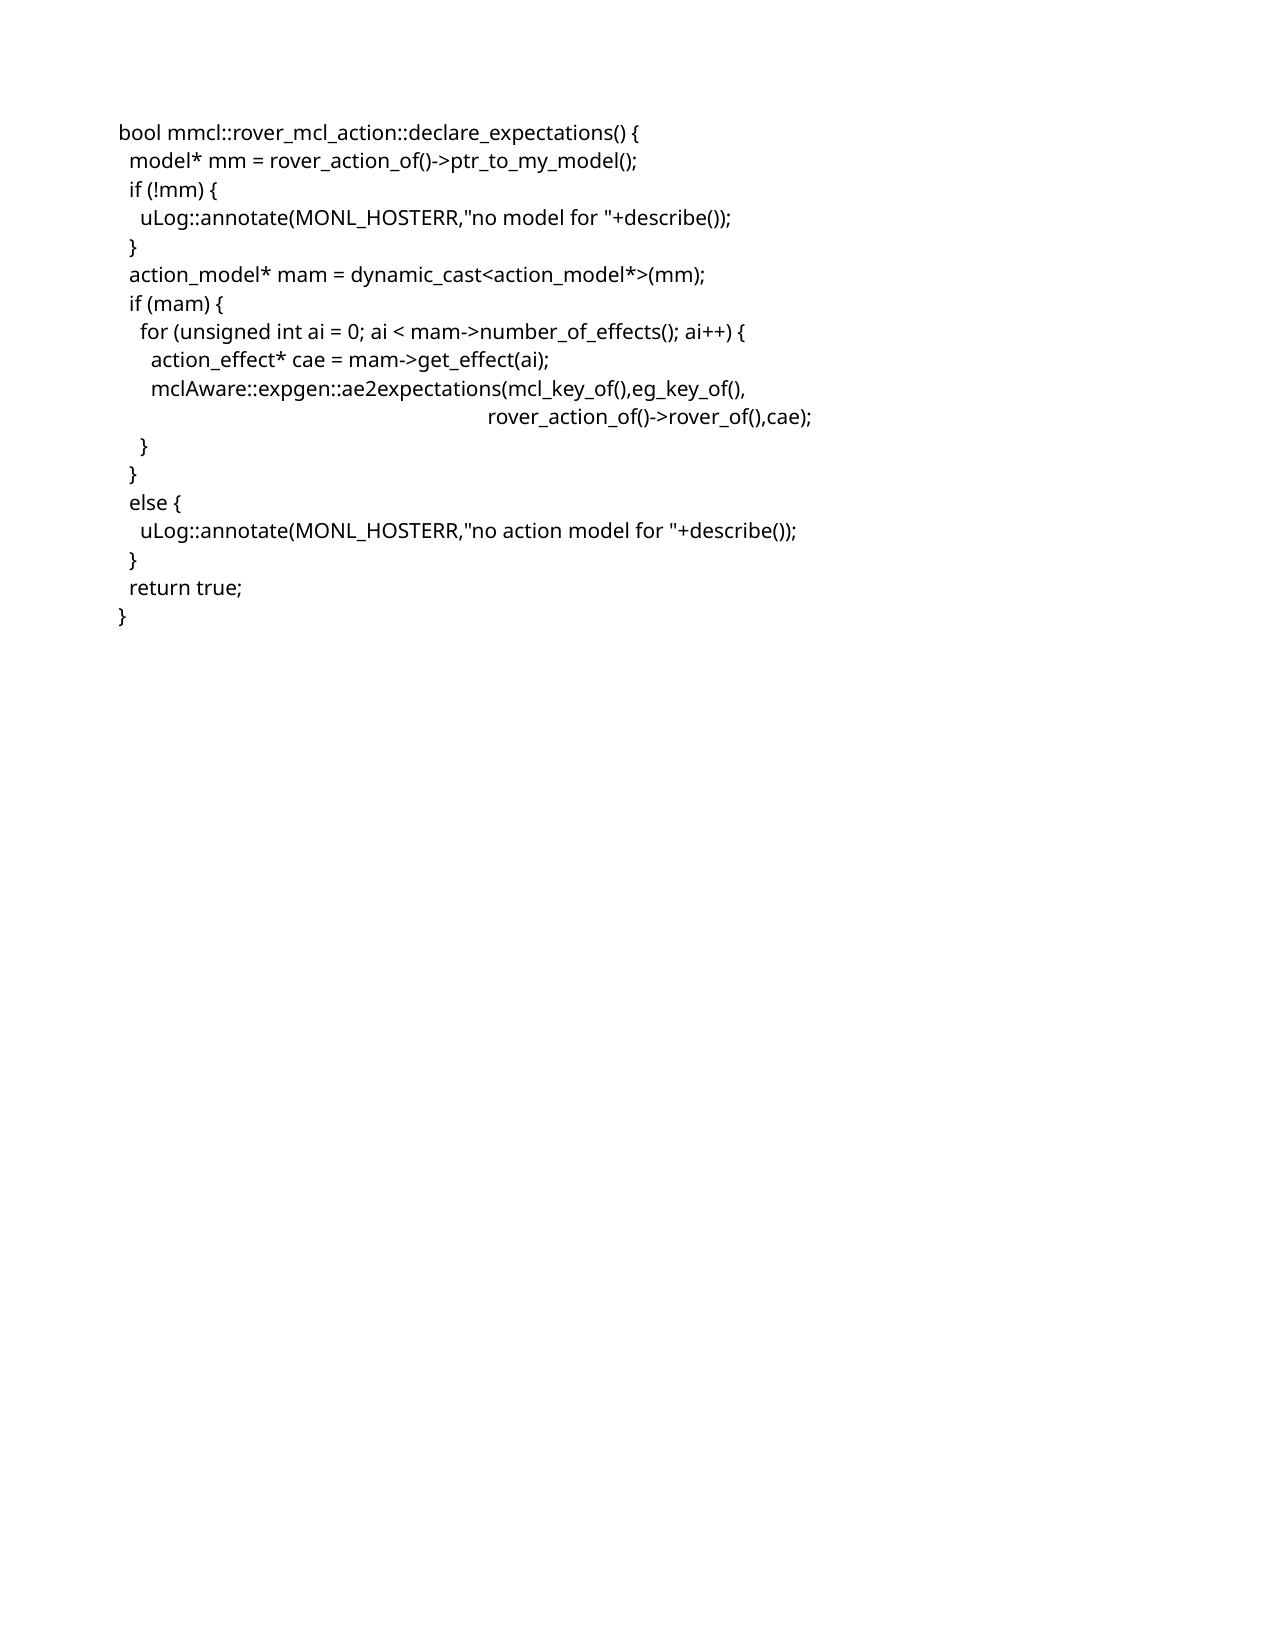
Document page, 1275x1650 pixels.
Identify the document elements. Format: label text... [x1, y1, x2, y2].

text } [118, 431, 1157, 459]
text } [118, 602, 1157, 630]
text for (unsigned int ai = 0; ai < mam->number_of_effects(); ai++) { [118, 317, 1157, 346]
text } [118, 232, 1157, 260]
text action_model* mam = dynamic_cast<action_model*>(mm); [118, 260, 1157, 289]
text model* mm = rover_action_of()->ptr_to_my_model(); [118, 147, 1157, 175]
text uLog::annotate(MONL_HOSTERR,"no model for "+describe()); [118, 203, 1157, 232]
text } [118, 545, 1157, 573]
text if (!mm) { [118, 175, 1157, 203]
text uLog::annotate(MONL_HOSTERR,"no action model for "+describe()); [118, 516, 1157, 545]
text } [118, 459, 1157, 488]
text return true; [118, 573, 1157, 602]
text bool mmcl::rover_mcl_action::declare_expectations() { [118, 118, 1157, 147]
text else { [118, 488, 1157, 516]
text action_effect* cae = mam->get_effect(ai); [118, 346, 1157, 374]
text rover_action_of()->rover_of(),cae); [118, 402, 1157, 431]
text if (mam) { [118, 289, 1157, 317]
text mclAware::expgen::ae2expectations(mcl_key_of(),eg_key_of(), [118, 374, 1157, 402]
